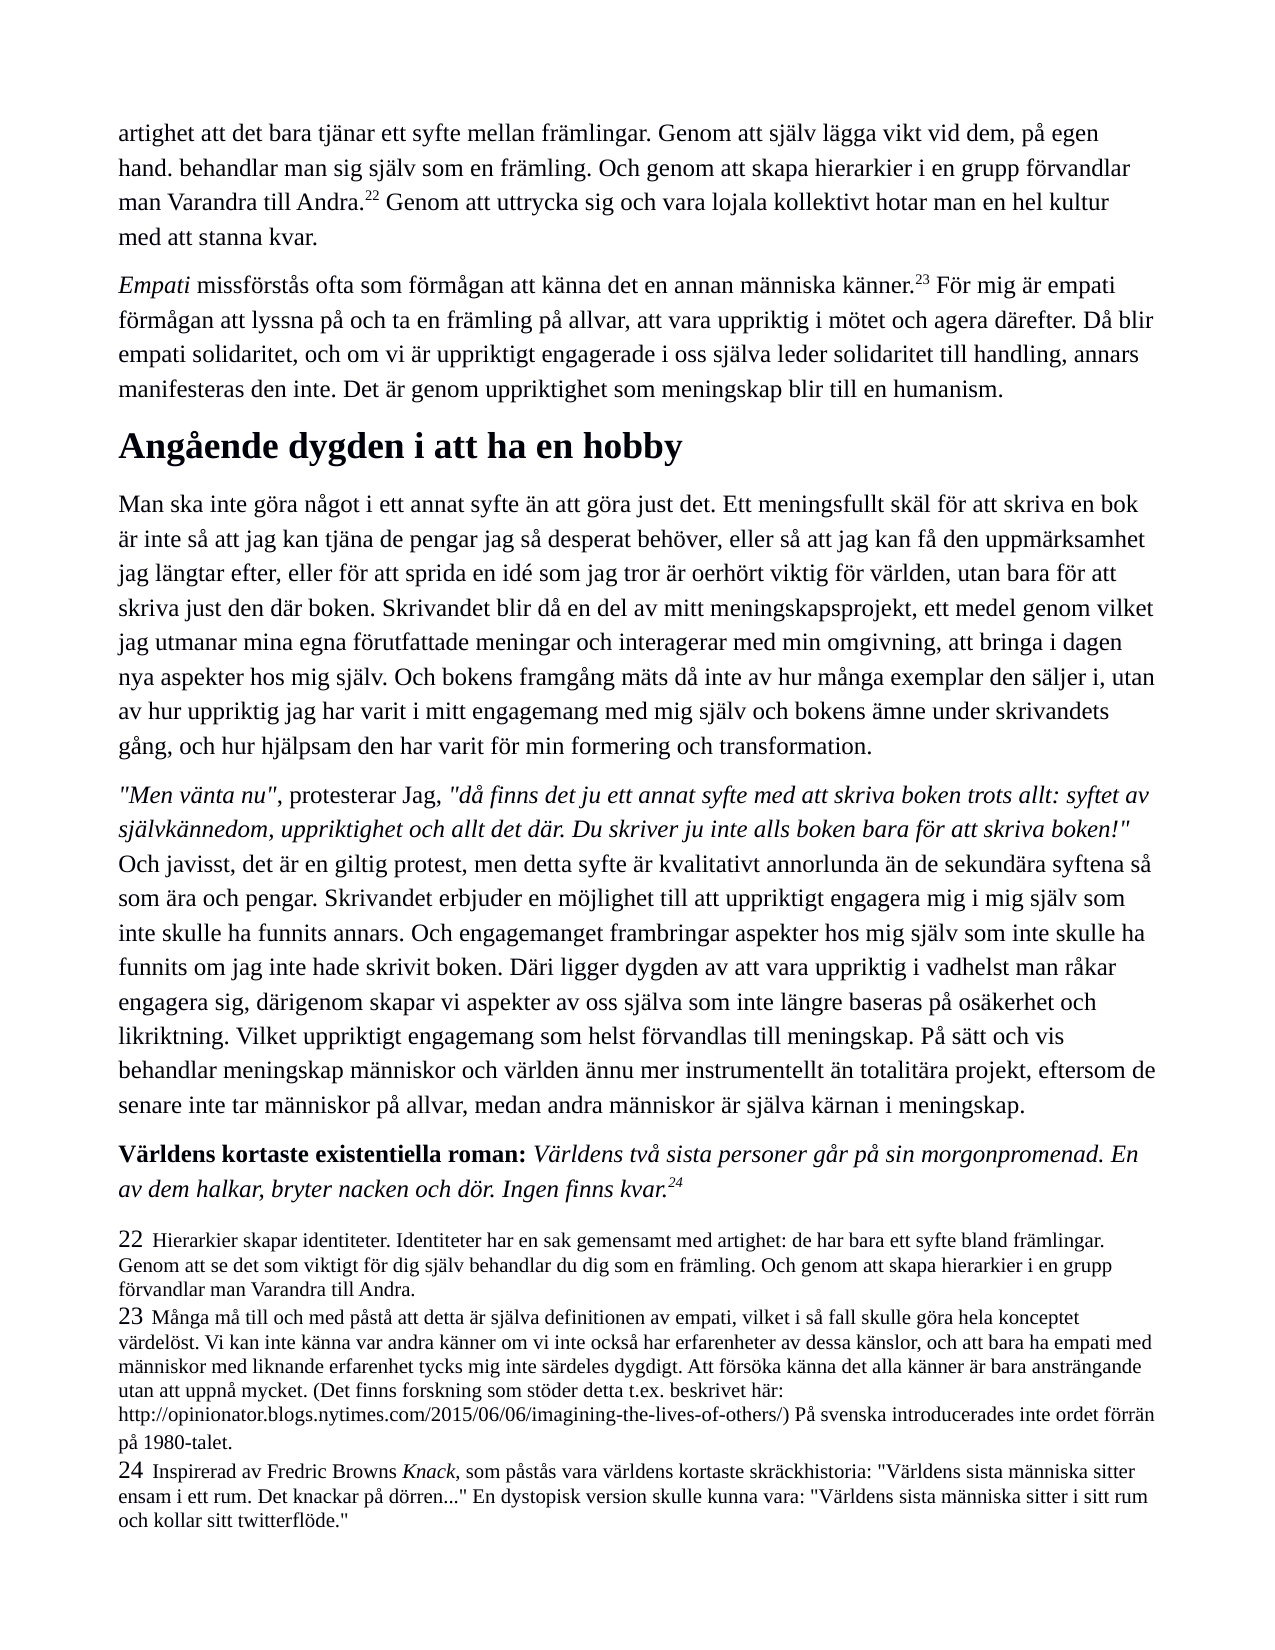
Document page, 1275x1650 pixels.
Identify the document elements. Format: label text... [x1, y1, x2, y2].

text Inspirerad av Fredric Browns Knack, som påstås vara världens kortaste skräckhistoria: "Världens sista människa sitter ensam i ett rum. Det knackar på dörren..." En dystopisk version skulle kunna vara: "Världens sista människa sitter i sitt rum och kollar sitt twitterflöde." [118, 1455, 1157, 1532]
text Många må till och med påstå att detta är själva definitionen av empati, vilket i så fall skulle göra hela konceptet värdelöst. Vi kan inte känna var andra känner om vi inte också har erfarenheter av dessa känslor, och att bara ha empati med människor med liknande erfarenhet tycks mig inte särdeles dygdigt. Att försöka känna det alla känner är bara ansträngande utan att uppnå mycket. (Det finns forskning som stöder detta t.ex. beskrivet här: http://opinionator.blogs.nytimes.com/2015/06/06/imagining-the-lives-of-others/) På svenska introducerades inte ordet förrän på 1980-talet. [118, 1301, 1157, 1455]
text Angående dygden i att ha en hobby [118, 423, 1157, 466]
text "Men vänta nu", protesterar Jag, "då finns det ju ett annat syfte med att skriva boken trots allt: syftet av självkännedom, uppriktighet och allt det där. Du skriver ju inte alls boken bara för att skriva boken!" Och javisst, det är en giltig protest, men detta syfte är kvalitativt annorlunda än de sekundära syftena så som ära och pengar. Skrivandet erbjuder en möjlighet till att uppriktigt engagera mig i mig själv som inte skulle ha funnits annars. Och engagemanget frambringar aspekter hos mig själv som inte skulle ha funnits om jag inte hade skrivit boken. Däri ligger dygden av att vara uppriktig i vadhelst man råkar engagera sig, därigenom skapar vi aspekter av oss själva som inte längre baseras på osäkerhet och likriktning. Vilket uppriktigt engagemang som helst förvandlas till meningskap. På sätt och vis behandlar meningskap människor och världen ännu mer instrumentellt än totalitära projekt, eftersom de senare inte tar människor på allvar, medan andra människor är själva kärnan i meningskap. [118, 780, 1157, 1119]
text artighet att det bara tjänar ett syfte mellan främlingar. Genom att själv lägga vikt vid dem, på egen hand. behandlar man sig själv som en främling. Och genom att skapa hierarkier i en grupp förvandlar man Varandra till Andra. Genom att uttrycka sig och vara lojala kollektivt hotar man en hel kultur med att stanna kvar. [118, 118, 1157, 250]
text Hierarkier skapar identiteter. Identiteter har en sak gemensamt med artighet: de har bara ett syfte bland främlingar. Genom att se det som viktigt för dig själv behandlar du dig som en främling. Och genom att skapa hierarkier i en grupp förvandlar man Varandra till Andra. [118, 1224, 1157, 1301]
text Empati missförstås ofta som förmågan att känna det en annan människa känner. För mig är empati förmågan att lyssna på och ta en främling på allvar, att vara uppriktig i mötet och agera därefter. Då blir empati solidaritet, och om vi är uppriktigt engagerade i oss själva leder solidaritet till handling, annars manifesteras den inte. Det är genom uppriktighet som meningskap blir till en humanism. [118, 271, 1157, 403]
text Man ska inte göra något i ett annat syfte än att göra just det. Ett meningsfullt skäl för att skriva en bok är inte så att jag kan tjäna de pengar jag så desperat behöver, eller så att jag kan få den uppmärksamhet jag längtar efter, eller för att sprida en idé som jag tror är oerhört viktig för världen, utan bara för att skriva just den där boken. Skrivandet blir då en del av mitt meningskapsprojekt, ett medel genom vilket jag utmanar mina egna förutfattade meningar och interagerar med min omgivning, att bringa i dagen nya aspekter hos mig själv. Och bokens framgång mäts då inte av hur många exemplar den säljer i, utan av hur uppriktig jag har varit i mitt engagemang med mig själv och bokens ämne under skrivandets gång, och hur hjälpsam den har varit för min formering och transformation. [118, 489, 1157, 759]
text Världens kortaste existentiella roman: Världens två sista personer går på sin morgonpromenad. En av dem halkar, bryter nacken och dör. Ingen finns kvar. [118, 1139, 1157, 1202]
